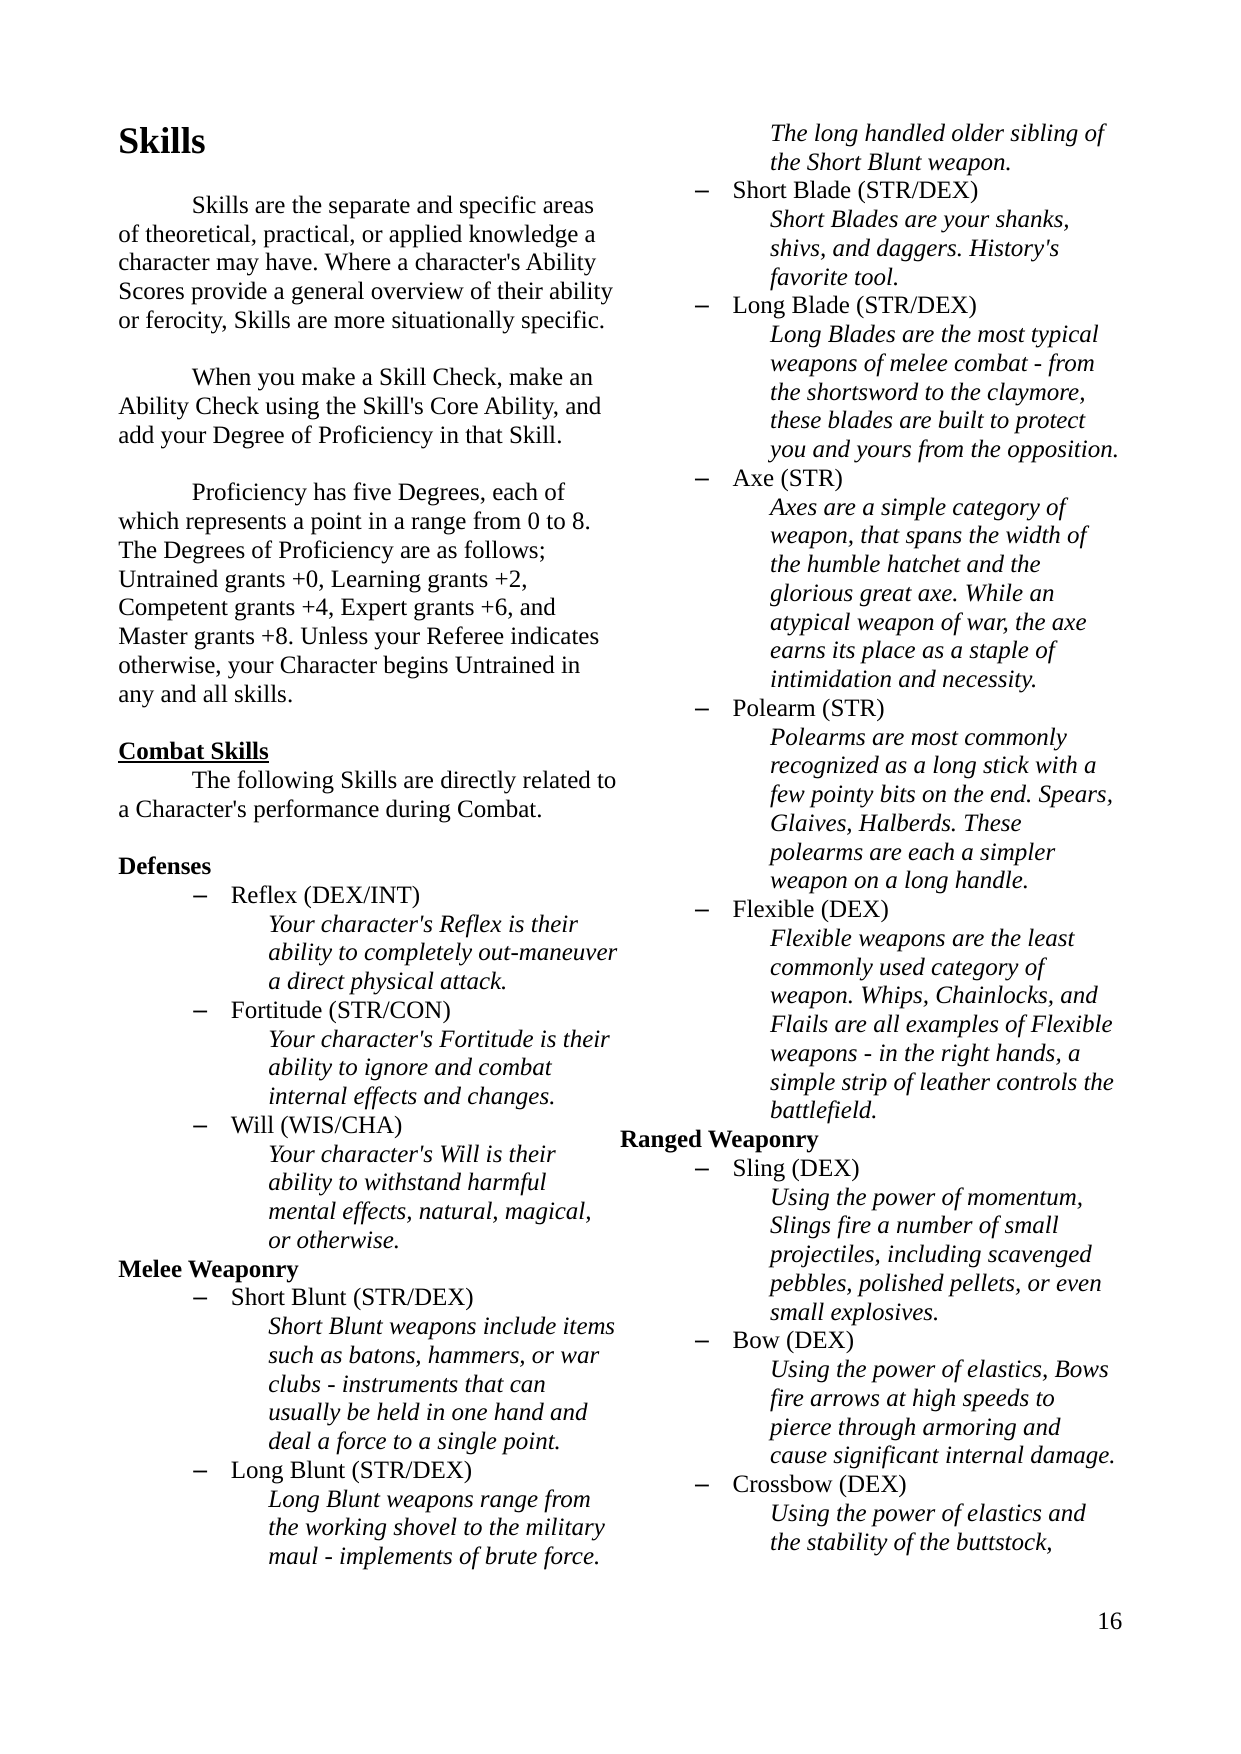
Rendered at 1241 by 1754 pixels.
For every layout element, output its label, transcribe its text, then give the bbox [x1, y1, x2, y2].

list Long Blade (STR/DEX) [695, 291, 1122, 319]
text The following Skills are directly related to a Character's performance during Combat. [118, 765, 620, 822]
list Crossbow (DEX) [695, 1469, 1122, 1498]
text Proficiency has five Degrees, each of which represents a point in a range from 0 to 8. The Degrees of Proficiency are as follows; Untrained grants +0, Learning grants +2, Competent grants +4, Expert grants +6, and Master grants +8. Unless your Referee indicates otherwise, your Character begins Untrained in any and all skills. [118, 477, 620, 707]
list Reflex (DEX/INT) [193, 880, 620, 909]
list Axes are a simple category of weapon, that spans the width of the humble hatchet and the glorious great axe. While an atypical weapon of war, the axe earns its place as a staple of intimidation and necessity. [732, 492, 1122, 693]
list The long handled older sibling of the Short Blunt weapon. [732, 118, 1122, 176]
list Bow (DEX) [695, 1326, 1122, 1354]
text Ranged Weaponry [620, 1124, 1122, 1153]
list Flexible weapons are the least commonly used category of weapon. Whips, Chainlocks, and Flails are all examples of Flexible weapons - in the right hands, a simple strip of leather controls the battlefield. [732, 923, 1122, 1124]
list Using the power of elastics, Bows fire arrows at high speeds to pierce through armoring and cause significant internal damage. [732, 1354, 1122, 1469]
list Axe (STR) [695, 463, 1122, 492]
list Polearm (STR) [695, 693, 1122, 722]
list Fortitude (STR/CON) [193, 995, 620, 1024]
list Long Blunt (STR/DEX) [193, 1455, 620, 1484]
list Short Blade (STR/DEX) [695, 176, 1122, 204]
list Polearms are most commonly recognized as a long stick with a few pointy bits on the end. Spears, Glaives, Halberds. These polearms are each a simpler weapon on a long handle. [732, 722, 1122, 894]
list Short Blunt weapons include items such as batons, hammers, or war clubs - instruments that can usually be held in one hand and deal a force to a single point. [231, 1311, 620, 1455]
list Long Blunt weapons range from the working shovel to the military maul - implements of brute force. [231, 1484, 620, 1570]
text When you make a Skill Check, make an Ability Check using the Skill's Core Ability, and add your Degree of Proficiency in that Skill. [118, 362, 620, 449]
list Your character's Fortitude is their ability to ignore and combat internal effects and changes. [231, 1024, 620, 1110]
list Using the power of elastics and the stability of the buttstock, [732, 1498, 1122, 1556]
list Short Blunt (STR/DEX) [193, 1282, 620, 1311]
list Short Blades are your shanks, shivs, and daggers. History's favorite tool. [732, 204, 1122, 291]
text Combat Skills [118, 736, 620, 765]
list Your character's Reflex is their ability to completely out-maneuver a direct physical attack. [231, 909, 620, 995]
text Skills are the separate and specific areas of theoretical, practical, or applied knowledge a character may have. Where a character's Ability Scores provide a general overview of their ability or ferocity, Skills are more situationally specific. [118, 190, 620, 334]
list Will (WIS/CHA) [193, 1110, 620, 1139]
text Skills [118, 118, 620, 161]
list Your character's Will is their ability to withstand harmful mental effects, natural, magical, or otherwise. [231, 1139, 620, 1254]
list Long Blades are the most typical weapons of melee combat - from the shortsword to the claymore, these blades are built to protect you and yours from the opposition. [732, 319, 1122, 463]
list Flexible (DEX) [695, 894, 1122, 923]
text Melee Weaponry [118, 1254, 620, 1282]
text Defenses [118, 851, 620, 880]
list Using the power of momentum, Slings fire a number of small projectiles, including scavenged pebbles, polished pellets, or even small explosives. [732, 1182, 1122, 1326]
list Sling (DEX) [695, 1153, 1122, 1182]
